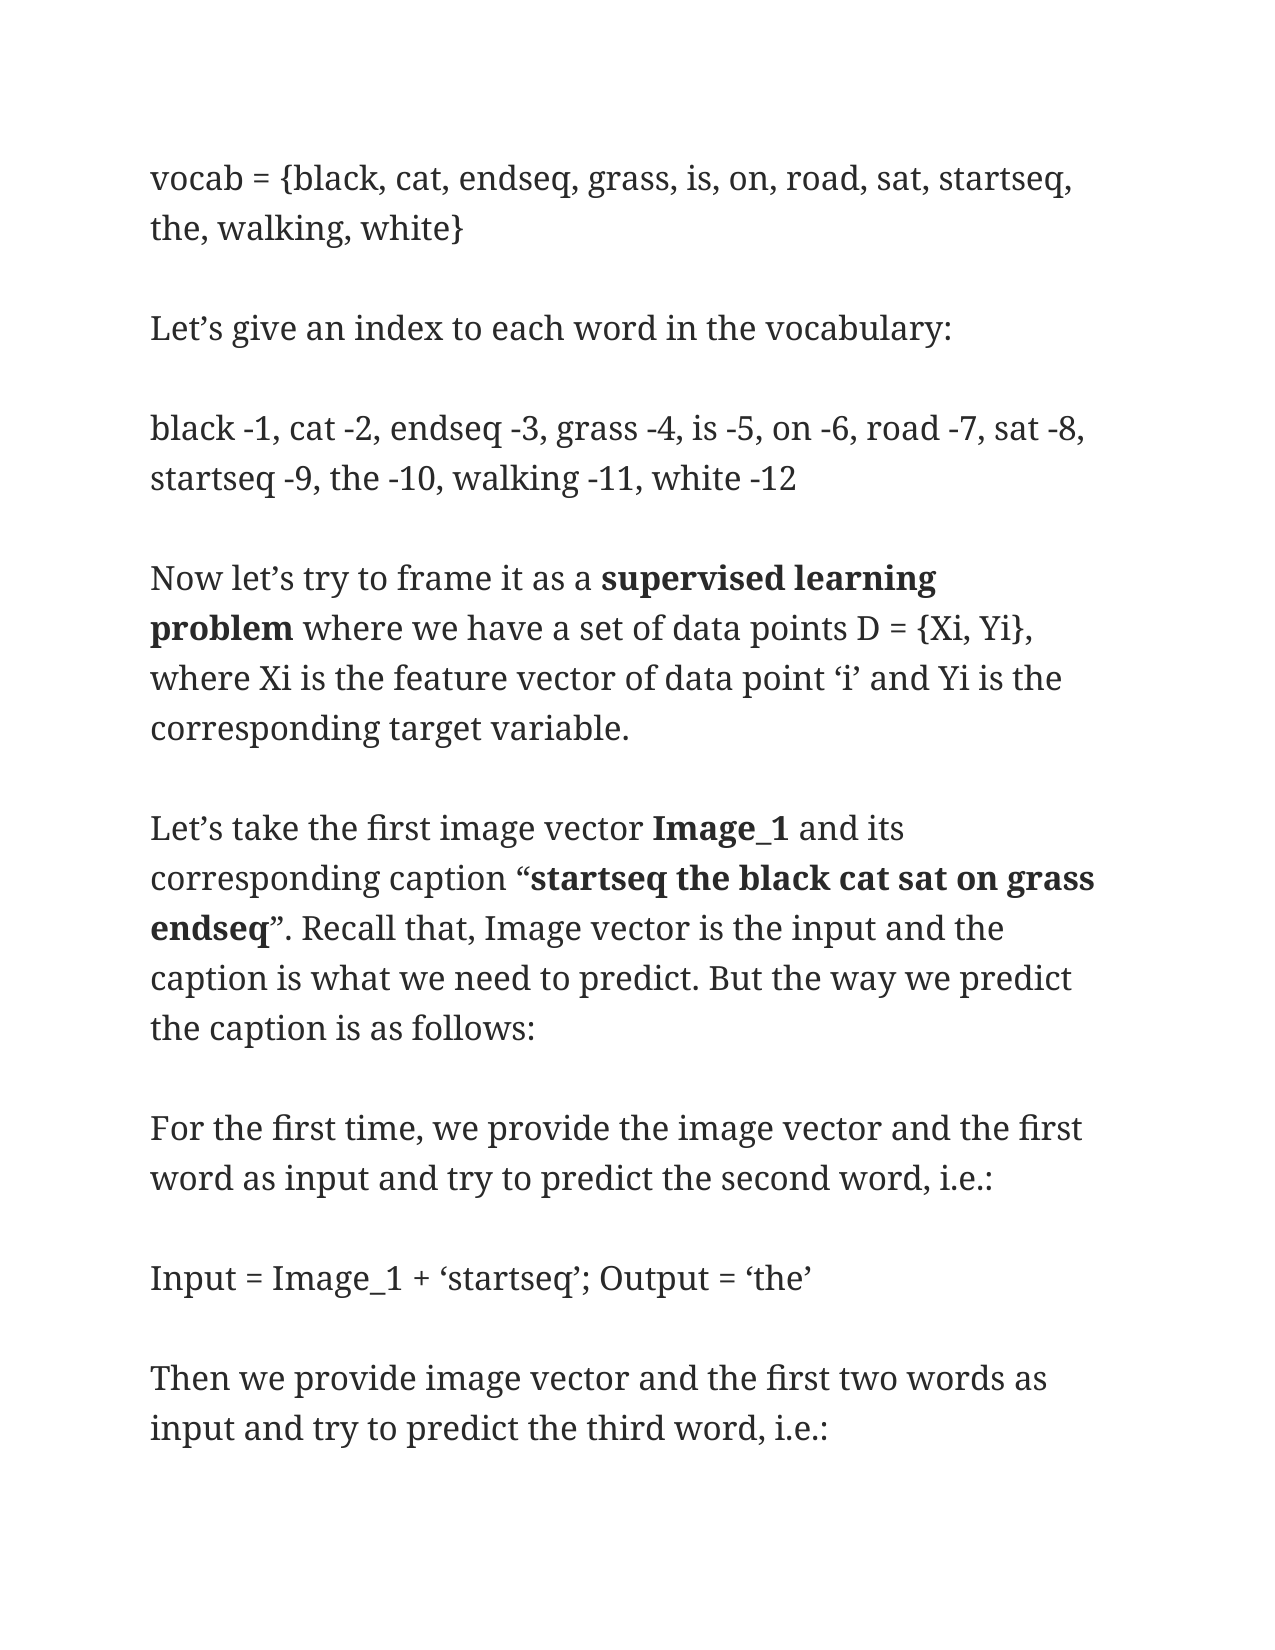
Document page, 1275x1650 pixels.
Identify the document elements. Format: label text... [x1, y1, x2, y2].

text black -1, cat -2, endseq -3, grass -4, is -5, on -6, road -7, sat -8, startseq -9, the -10, walking -11, white -12 [150, 400, 1125, 500]
text Let’s take the first image vector Image_1 and its corresponding caption “startseq the black cat sat on grass endseq”. Recall that, Image vector is the input and the caption is what we need to predict. But the way we predict the caption is as follows: [150, 800, 1125, 1050]
text Input = Image_1 + ‘startseq’; Output = ‘the’ [150, 1250, 1125, 1300]
text Let’s give an index to each word in the vocabulary: [150, 300, 1125, 350]
text For the first time, we provide the image vector and the first word as input and try to predict the second word, i.e.: [150, 1100, 1125, 1200]
text Now let’s try to frame it as a supervised learning problem where we have a set of data points D = {Xi, Yi}, where Xi is the feature vector of data point ‘i’ and Yi is the corresponding target variable. [150, 550, 1125, 750]
text Then we provide image vector and the first two words as input and try to predict the third word, i.e.: [150, 1350, 1125, 1450]
text vocab = {black, cat, endseq, grass, is, on, road, sat, startseq, the, walking, white} [150, 150, 1125, 250]
